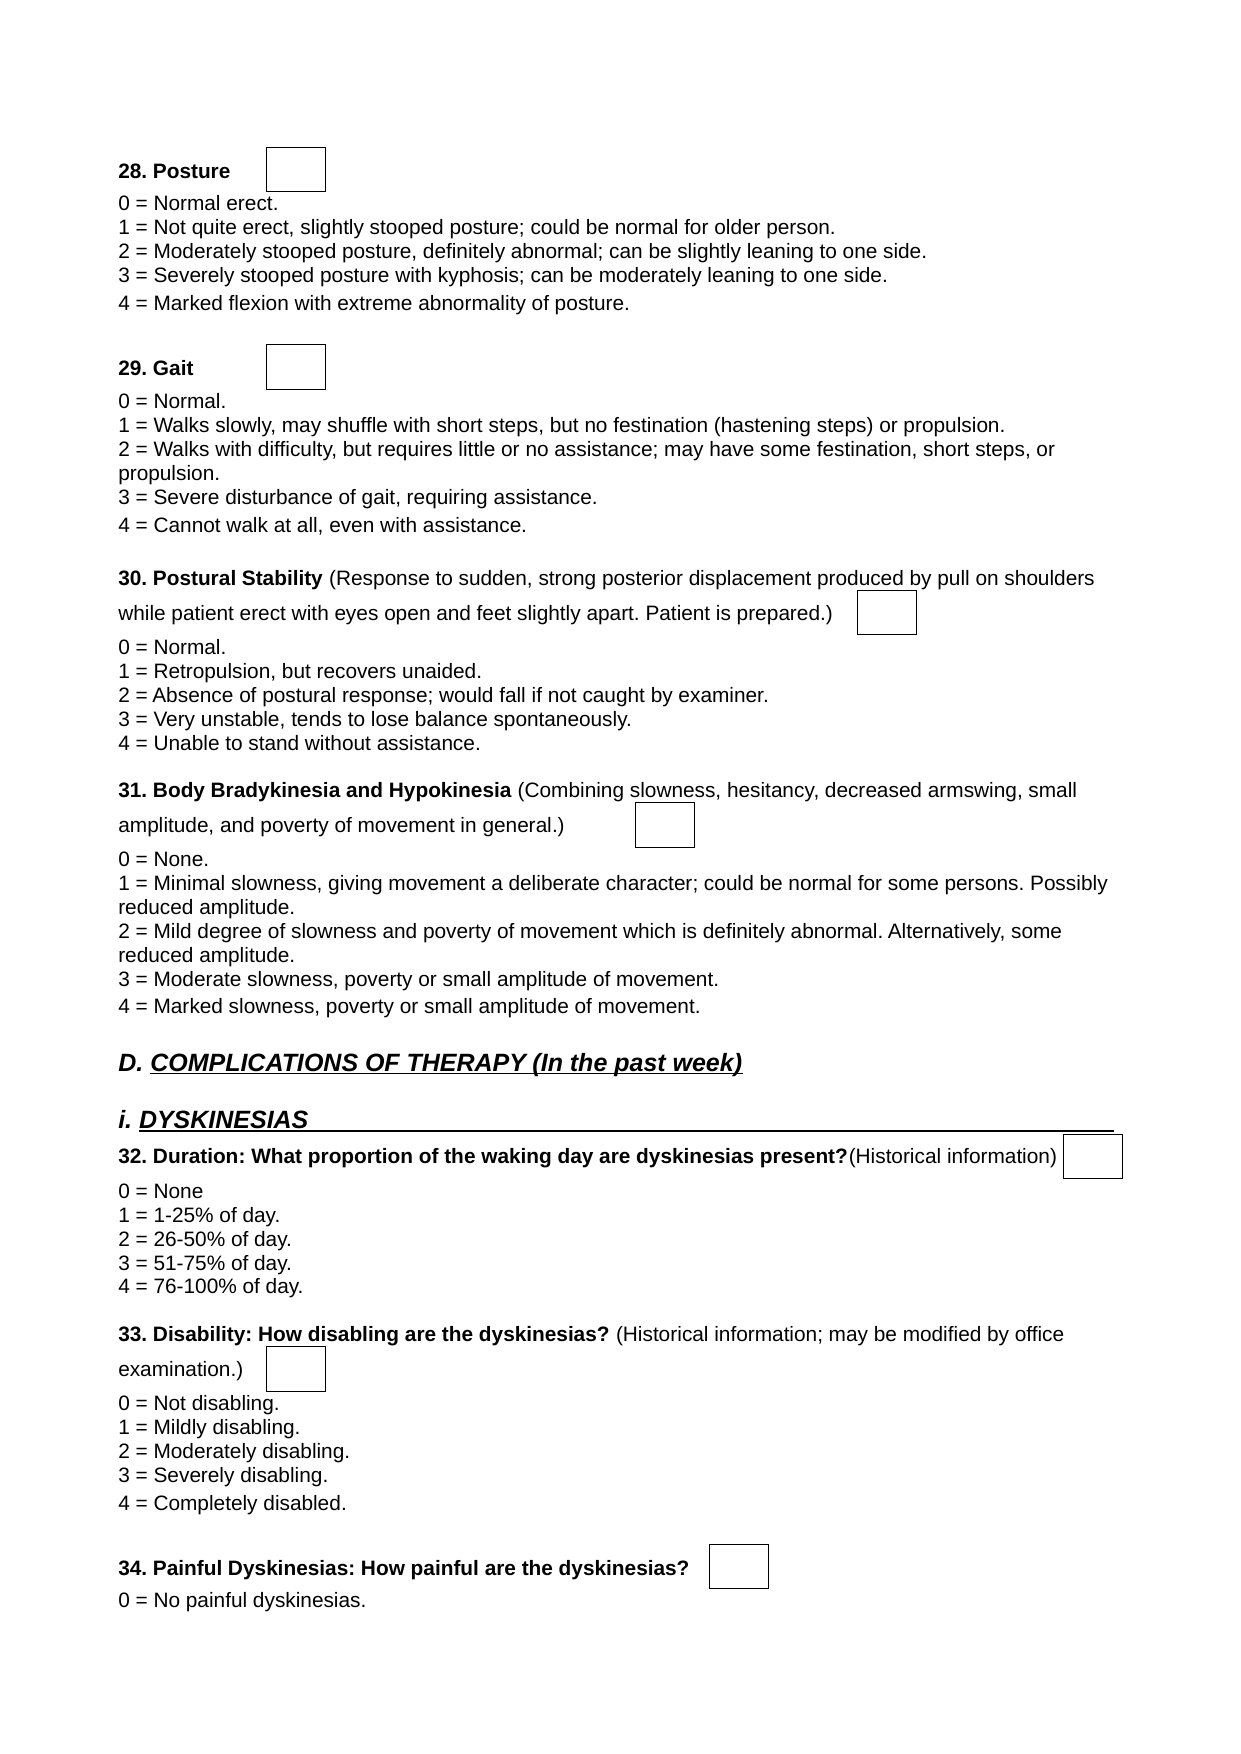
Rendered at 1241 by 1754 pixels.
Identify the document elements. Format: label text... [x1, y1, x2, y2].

text 28. Posture 0 = Normal erect. 1 = Not quite erect, slightly stooped posture; could be normal for older person. 2 = Moderately stooped posture, definitely abnormal; can be slightly leaning to one side. 3 = Severely stooped posture with kyphosis; can be moderately leaning to one side. 4 = Marked flexion with extreme abnormality of posture. 29. Gait 0 = Normal. 1 = Walks slowly, may shuffle with short steps, but no festination (hastening steps) or propulsion. 2 = Walks with difficulty, but requires little or no assistance; may have some festination, short steps, or propulsion. 3 = Severe disturbance of gait, requiring assistance. 4 = Cannot walk at all, even with assistance. 30. Postural Stability (Response to sudden, strong posterior displacement produced by pull on shoulders while patient erect with eyes open and feet slightly apart. Patient is prepared.) 0 = Normal. 1 = Retropulsion, but recovers unaided. 2 = Absence of postural response; would fall if not caught by examiner. 3 = Very unstable, tends to lose balance spontaneously. 4 = Unable to stand without assistance. 31. Body Bradykinesia and Hypokinesia (Combining slowness, hesitancy, decreased armswing, small amplitude, and poverty of movement in general.) 0 = None. 1 = Minimal slowness, giving movement a deliberate character; could be normal for some persons. Possibly reduced amplitude. 2 = Mild degree of slowness and poverty of movement which is definitely abnormal. Alternatively, some reduced amplitude. 3 = Moderate slowness, poverty or small amplitude of movement. 4 = Marked slowness, poverty or small amplitude of movement. D. COMPLICATIONS OF THERAPY (In the past week) i. DYSKINESIAS 32. Duration: What proportion of the waking day are dyskinesias present?(Historical information) 0 = None 1 = 1-25% of day. 2 = 26-50% of day. 3 = 51-75% of day. 4 = 76-100% of day. 33. Disability: How disabling are the dyskinesias? (Historical information; may be modified by office examination.) 0 = Not disabling. 1 = Mildly disabling. 2 = Moderately disabling. 3 = Severely disabling. 4 = Completely disabled. 34. Painful Dyskinesias: How painful are the dyskinesias? 0 = No painful dyskinesias. [118, 118, 1122, 1612]
